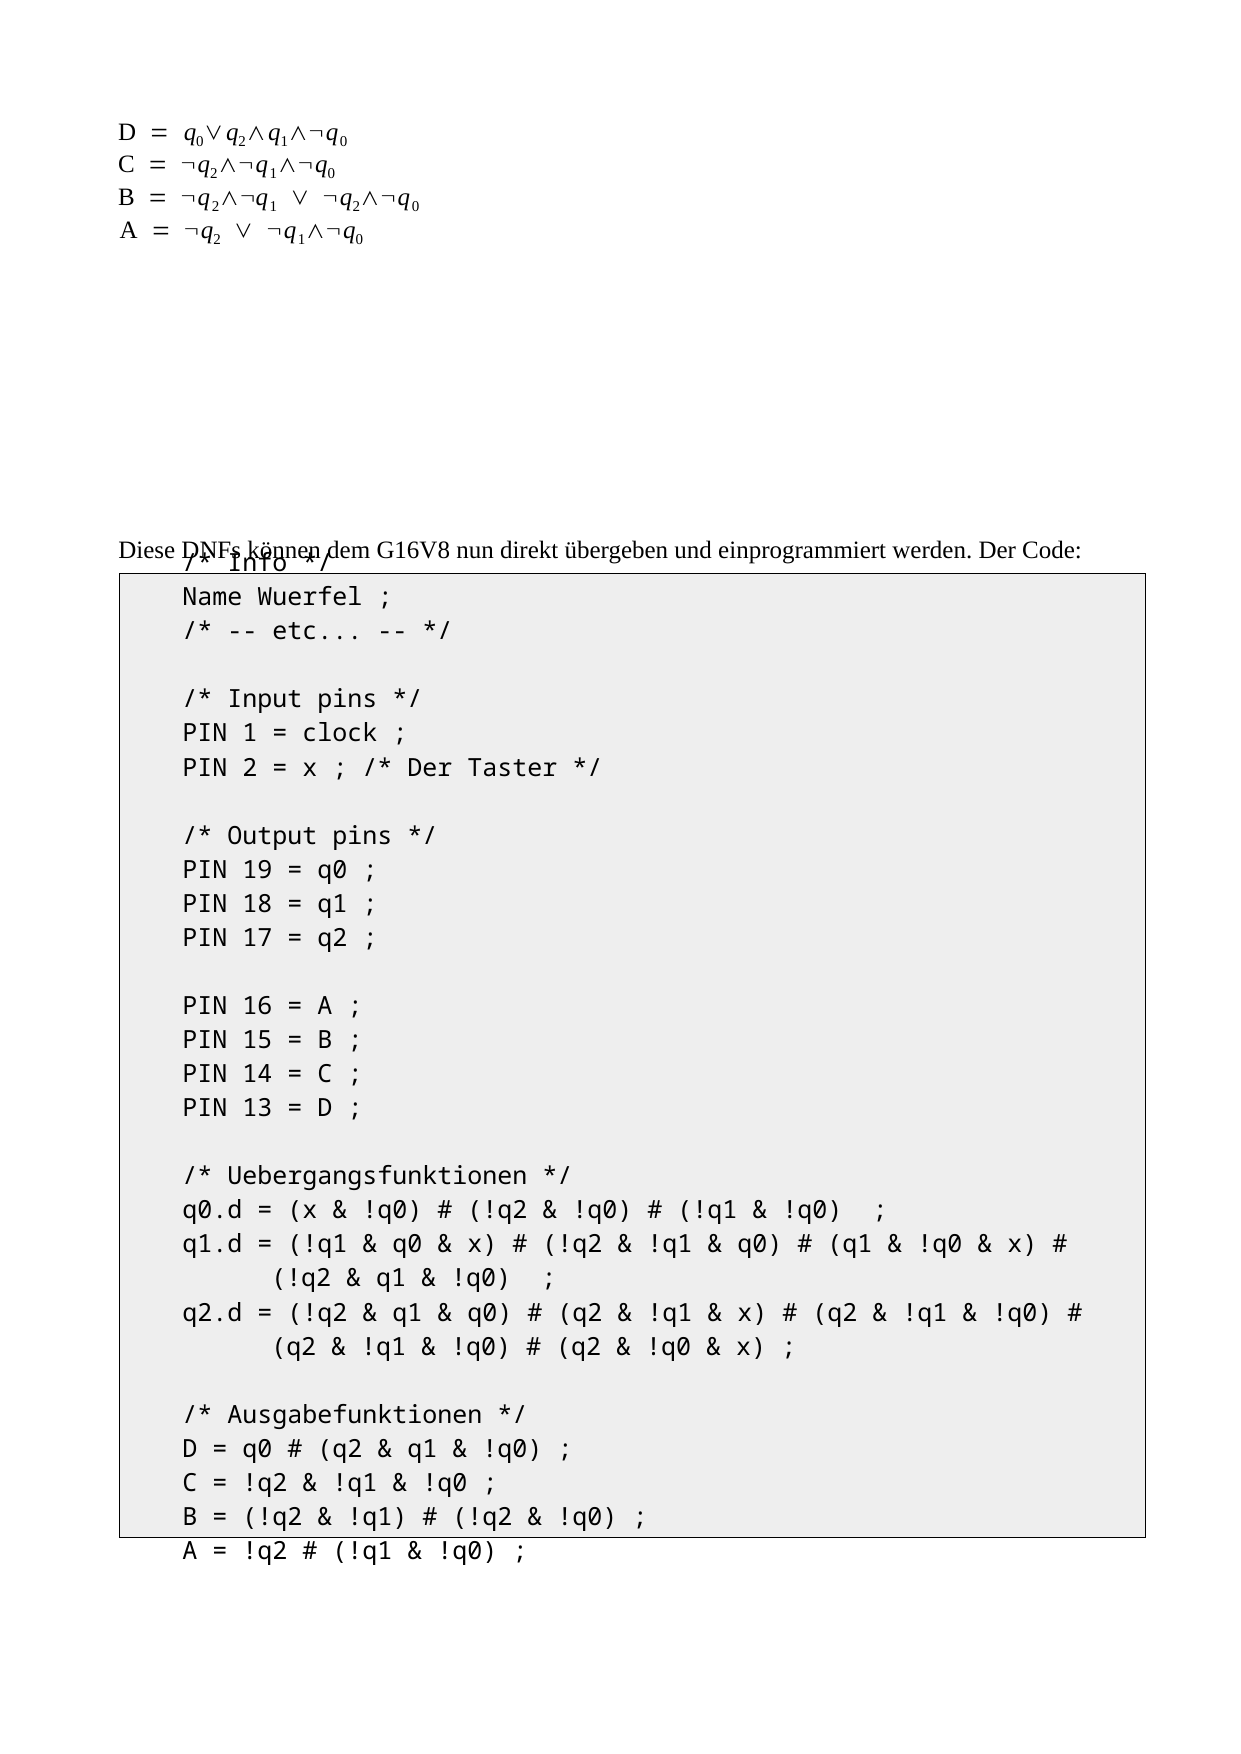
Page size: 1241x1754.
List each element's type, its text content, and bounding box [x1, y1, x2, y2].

subtitle Diese DNFs können dem G16V8 nun direkt übergeben und einprogrammiert werden. Der Code: [118, 535, 1122, 563]
